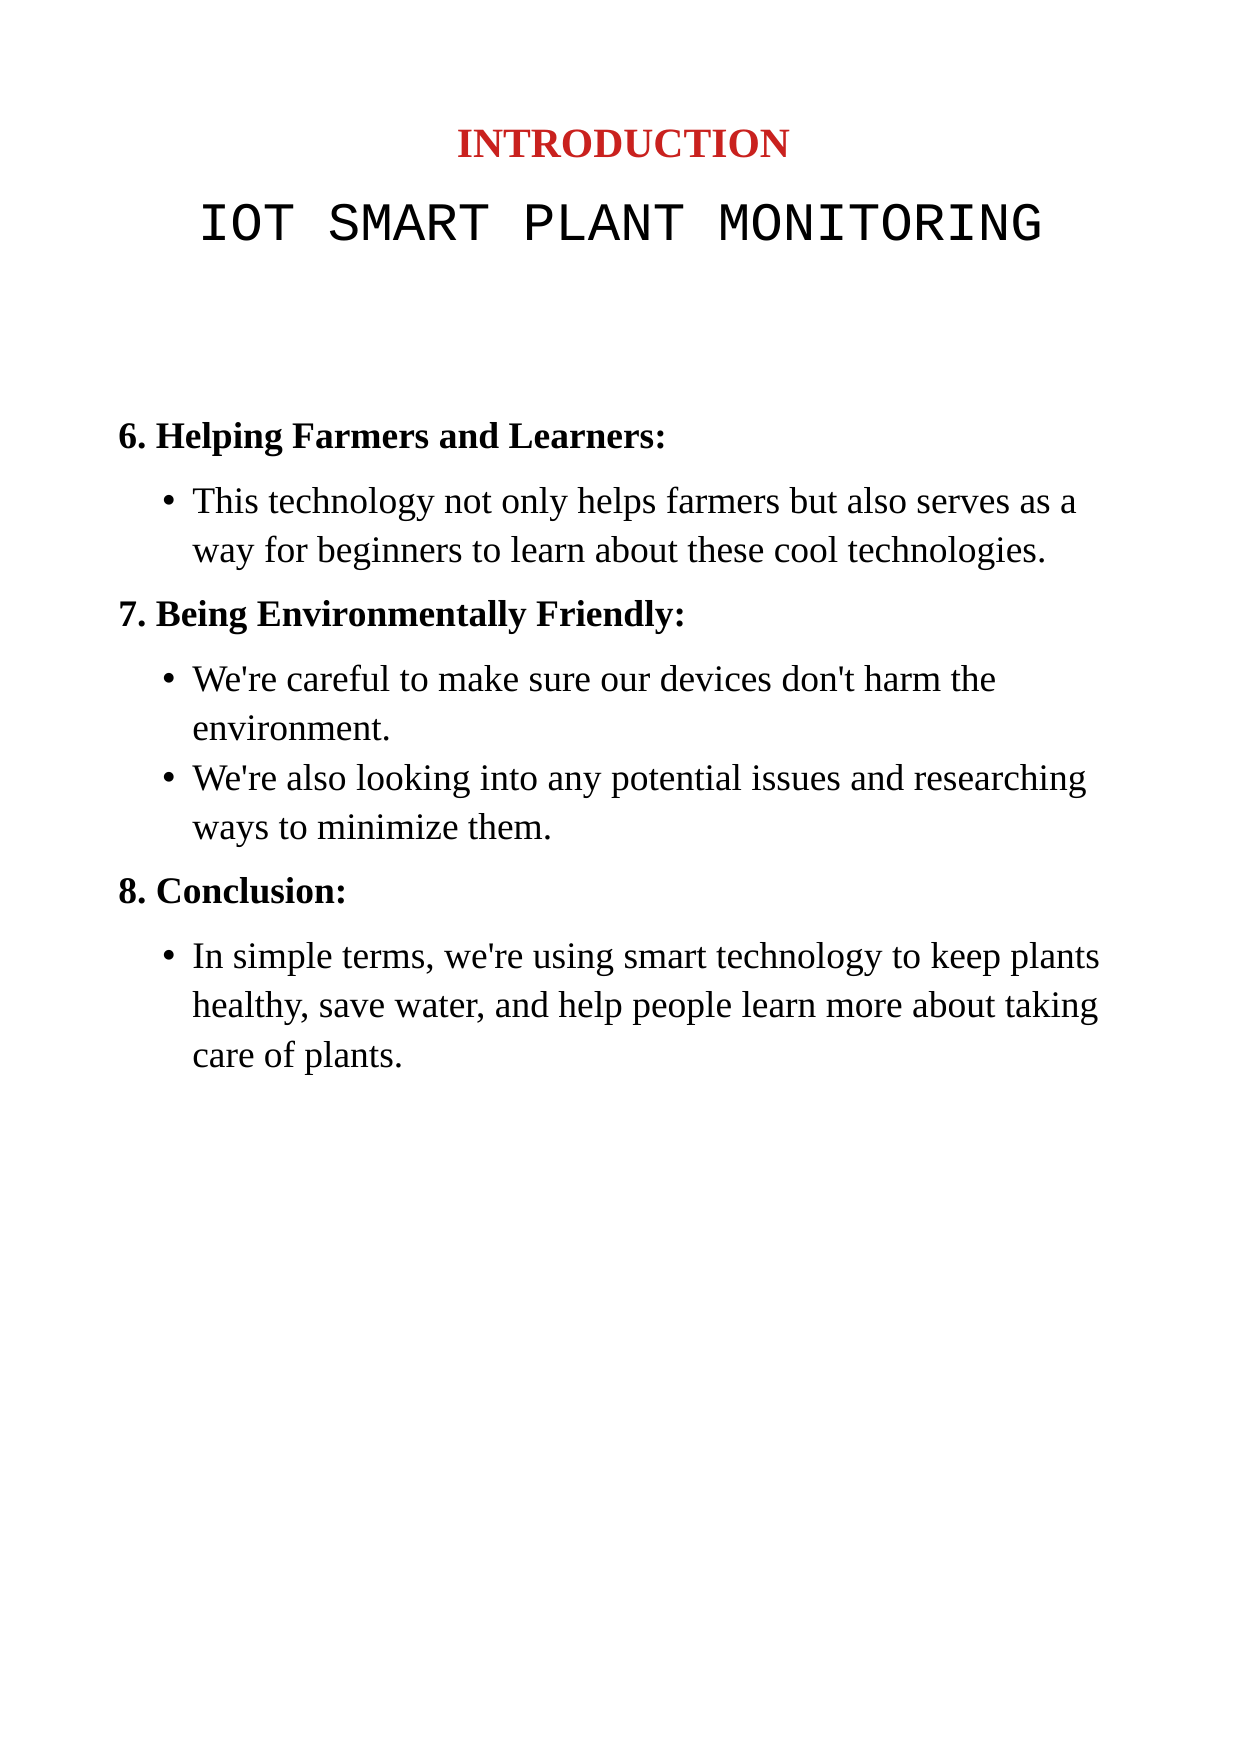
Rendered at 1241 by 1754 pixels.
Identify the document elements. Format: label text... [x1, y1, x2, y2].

text 7. Being Environmentally Friendly: [118, 592, 1122, 635]
list We're also looking into any potential issues and researching ways to minimize them. [162, 755, 1122, 848]
list This technology not only helps farmers but also serves as a way for beginners to learn about these cool technologies. [162, 478, 1122, 571]
list We're careful to make sure our devices don't harm the environment. [162, 656, 1122, 749]
text 6. Helping Farmers and Learners: [118, 414, 1122, 457]
text 8. Conclusion: [118, 869, 1122, 912]
list In simple terms, we're using smart technology to keep plants healthy, save water, and help people learn more about taking care of plants. [162, 933, 1122, 1075]
